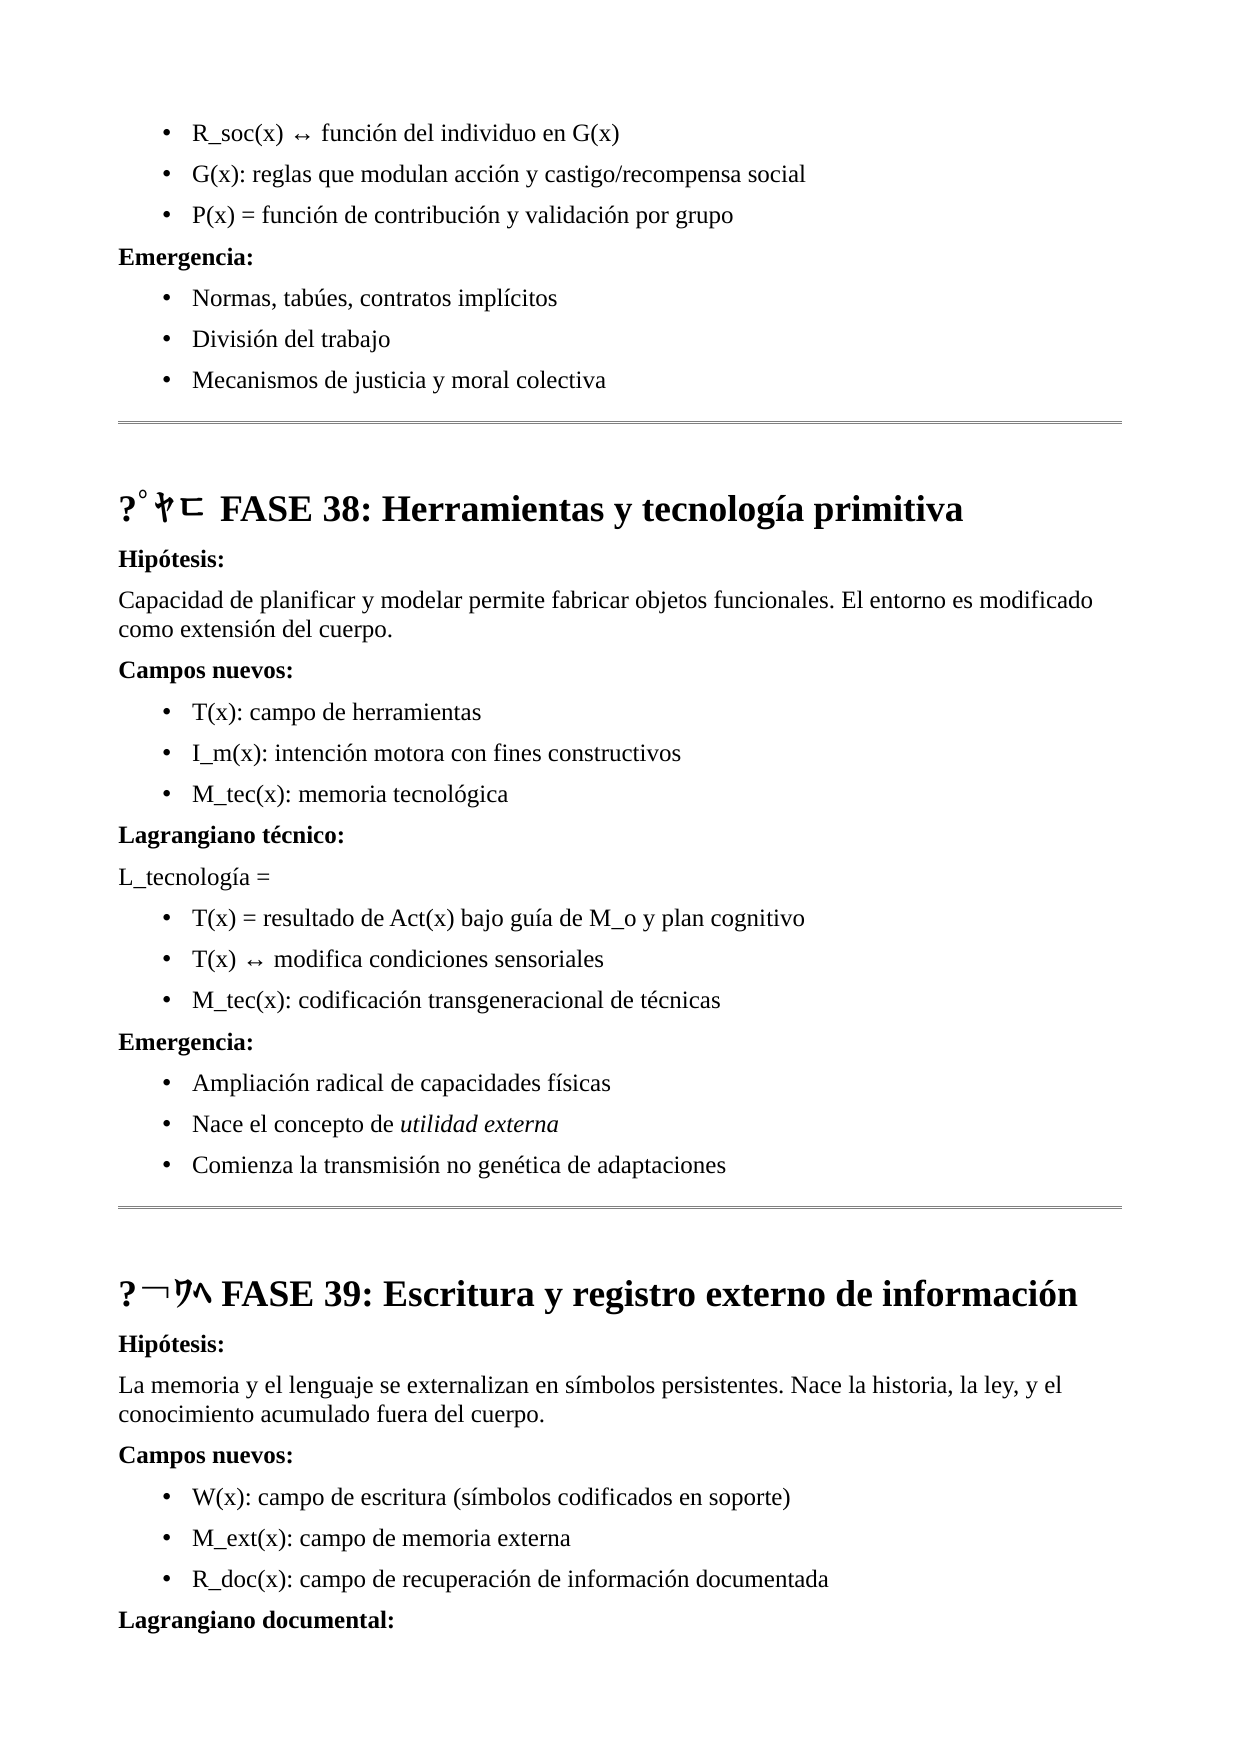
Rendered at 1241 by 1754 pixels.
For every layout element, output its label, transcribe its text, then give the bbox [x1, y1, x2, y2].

text Lagrangiano técnico: [118, 821, 1122, 849]
subtitle ?￢ﾜﾍ️ FASE 39: Escritura y registro externo de información [118, 1263, 1122, 1317]
list W(x): campo de escritura (símbolos codificados en soporte) [162, 1482, 1122, 1511]
list División del trabajo [162, 324, 1122, 353]
list M_ext(x): campo de memoria externa [162, 1523, 1122, 1552]
text Campos nuevos: [118, 1441, 1122, 1469]
list Comienza la transmisión no genética de adaptaciones [162, 1151, 1122, 1179]
list Mecanismos de justicia y moral colectiva [162, 366, 1122, 394]
list Ampliación radical de capacidades físicas [162, 1068, 1122, 1097]
text La memoria y el lenguaje se externalizan en símbolos persistentes. Nace la historia, la ley, y el conocimiento acumulado fuera del cuerpo. [118, 1371, 1122, 1428]
text Hipótesis: [118, 1329, 1122, 1358]
text Hipótesis: [118, 544, 1122, 573]
list I_m(x): intención motora con fines constructivos [162, 738, 1122, 767]
list Normas, tabúes, contratos implícitos [162, 283, 1122, 312]
subtitle ?￰ﾟﾔﾧ FASE 38: Herramientas y tecnología primitiva [118, 478, 1122, 532]
text Lagrangiano documental: [118, 1606, 1122, 1634]
list R_soc(x) ↔ función del individuo en G(x) [162, 118, 1122, 147]
list G(x): reglas que modulan acción y castigo/recompensa social [162, 159, 1122, 188]
list R_doc(x): campo de recuperación de información documentada [162, 1564, 1122, 1593]
list Nace el concepto de utilidad externa [162, 1109, 1122, 1138]
list T(x) = resultado de Act(x) bajo guía de M_o y plan cognitivo [162, 903, 1122, 932]
text Capacidad de planificar y modelar permite fabricar objetos funcionales. El entorno es modificado como extensión del cuerpo. [118, 586, 1122, 643]
list M_tec(x): codificación transgeneracional de técnicas [162, 986, 1122, 1014]
list P(x) = función de contribución y validación por grupo [162, 201, 1122, 229]
text Campos nuevos: [118, 656, 1122, 684]
text L_tecnología = [118, 862, 1122, 891]
list M_tec(x): memoria tecnológica [162, 779, 1122, 808]
list T(x) ↔ modifica condiciones sensoriales [162, 944, 1122, 973]
list T(x): campo de herramientas [162, 697, 1122, 726]
text Emergencia: [118, 242, 1122, 271]
text Emergencia: [118, 1027, 1122, 1056]
